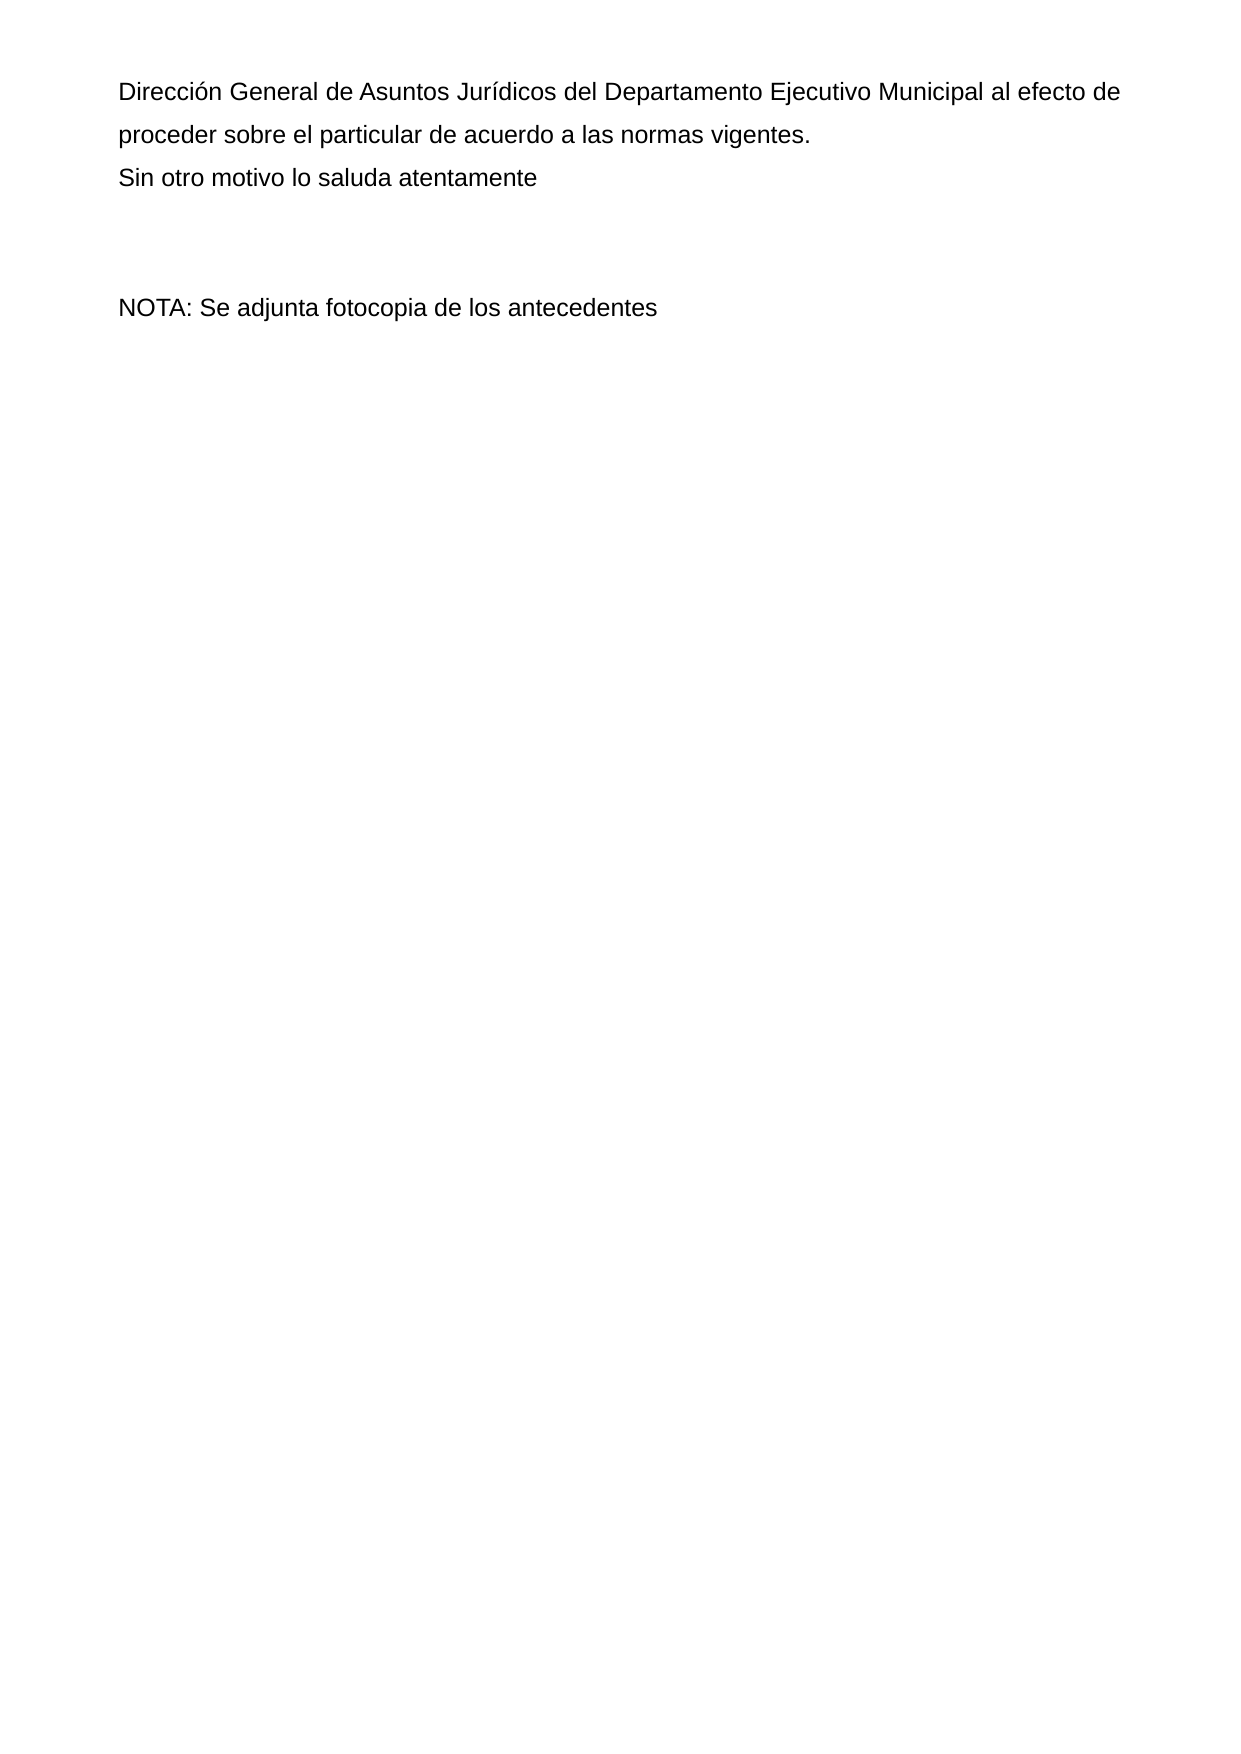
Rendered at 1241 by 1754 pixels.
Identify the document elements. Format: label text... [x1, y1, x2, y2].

text Dirección General de Asuntos Jurídicos del Departamento Ejecutivo Municipal al efecto de proceder sobre el particular de acuerdo a las normas vigentes. [118, 77, 1122, 149]
text Sin otro motivo lo saluda atentamente [118, 163, 1122, 192]
text NOTA: Se adjunta fotocopia de los antecedentes [118, 292, 1122, 321]
